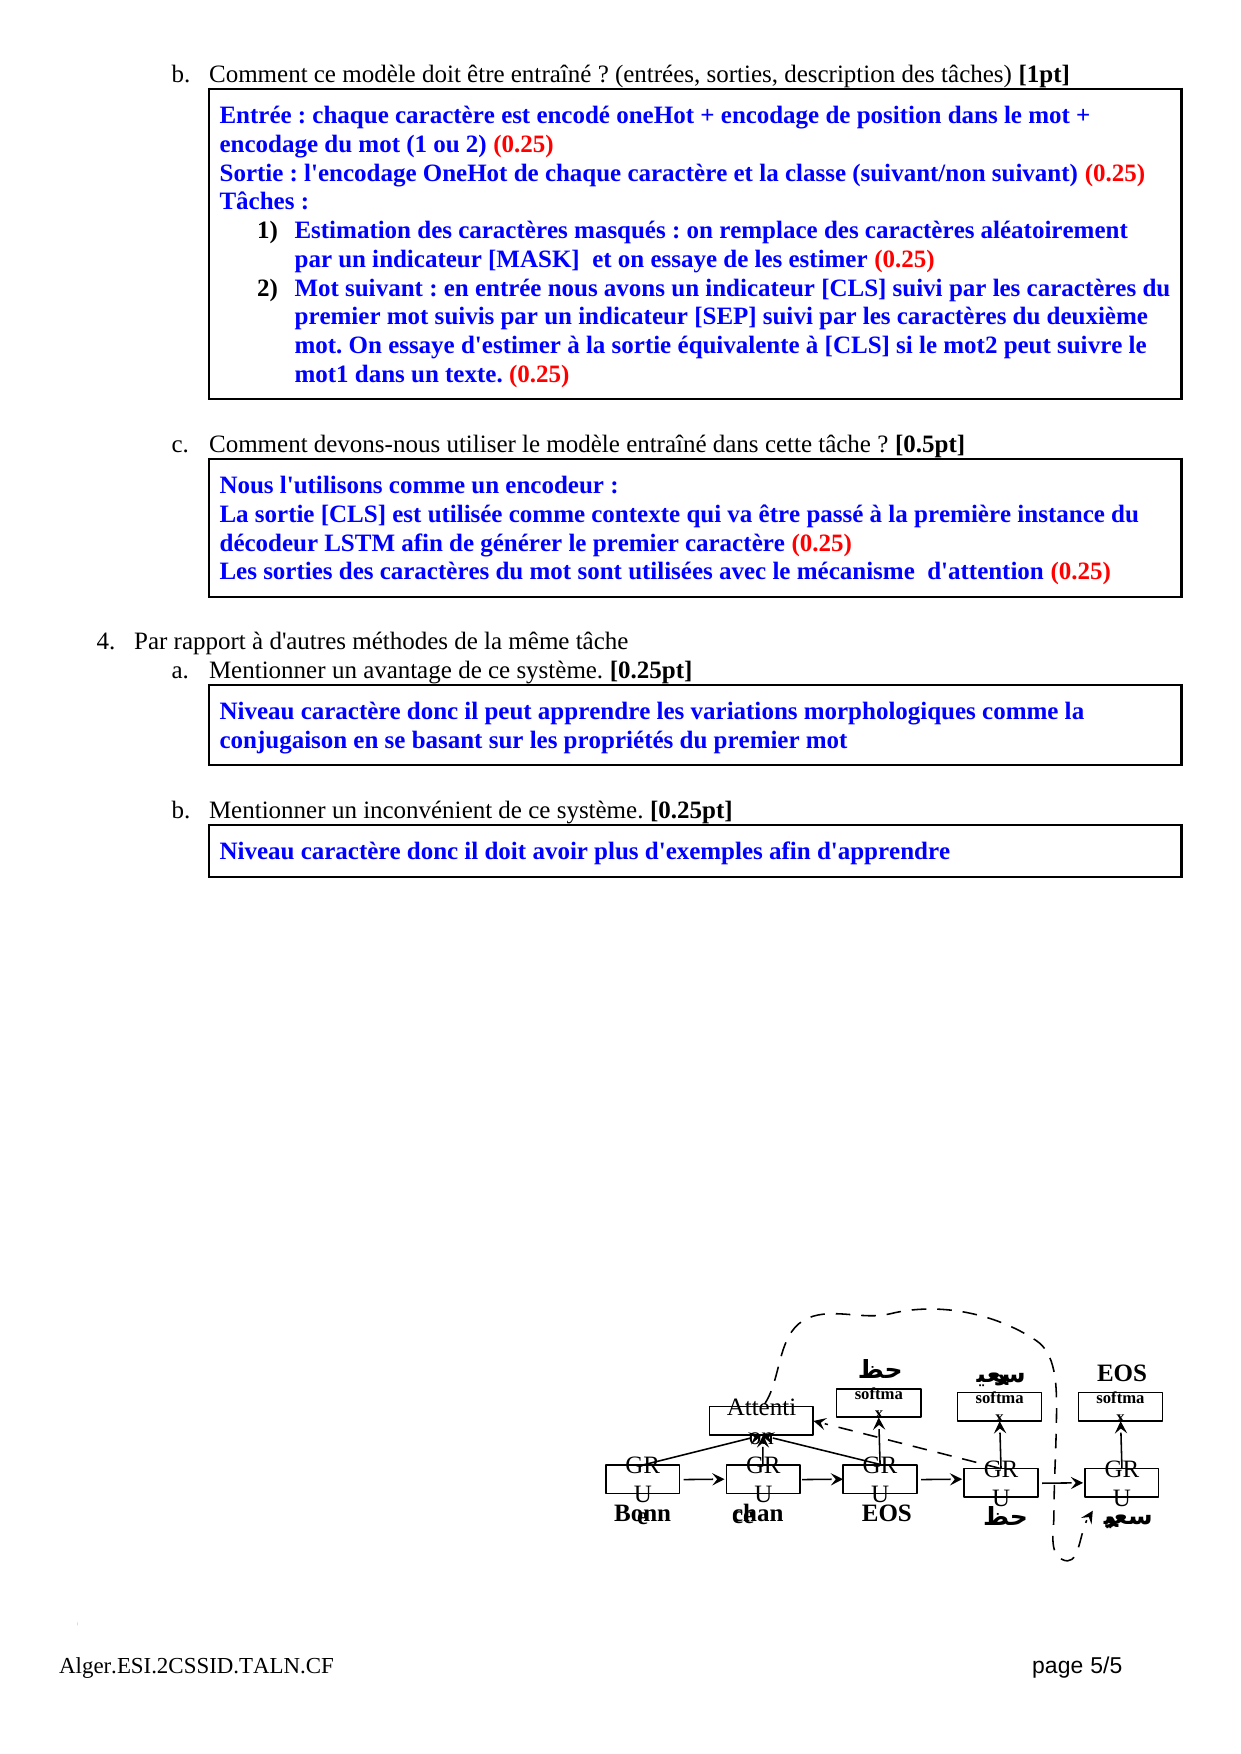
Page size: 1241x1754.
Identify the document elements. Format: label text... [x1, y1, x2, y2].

table_header Nous l'utilisons comme un encodeur : La sortie [CLS] est utilisée comme contexte qui va être passé à la première instance du décodeur LSTM afin de générer le premier caractère (0.25) Les sorties des caractères du mot sont utilisées avec le mécanisme d'attention (0.25) [210, 460, 1180, 596]
list Mentionner un avantage de ce système. [0.25pt] [171, 655, 1181, 684]
list Comment ce modèle doit être entraîné ? (entrées, sorties, description des tâches) [1pt] [171, 59, 1181, 88]
list Comment devons-nous utiliser le modèle entraîné dans cette tâche ? [0.5pt] [171, 429, 1181, 458]
list Mentionner un inconvénient de ce système. [0.25pt] [171, 795, 1181, 824]
table_header Niveau caractère donc il peut apprendre les variations morphologiques comme la conjugaison en se basant sur les propriétés du premier mot [210, 686, 1180, 764]
table_header Entrée : chaque caractère est encodé oneHot + encodage de position dans le mot + encodage du mot (1 ou 2) (0.25) Sortie : l'encodage OneHot de chaque caractère et la classe (suivant/non suivant) (0.25) Tâches : Estimation des caractères masqués : on remplace des caractères aléatoirement par un indicateur [MASK] et on essaye de les estimer (0.25) Mot suivant : en entrée nous avons un indicateur [CLS] suivi par les caractères du premier mot suivis par un indicateur [SEP] suivi par les caractères du deuxième mot. On essaye d'estimer à la sortie équivalente à [CLS] si le mot2 peut suivre le mot1 dans un texte. (0.25) [210, 90, 1180, 398]
list Par rapport à d'autres méthodes de la même tâche [96, 626, 1181, 655]
table_header Niveau caractère donc il doit avoir plus d'exemples afin d'apprendre [210, 826, 1180, 876]
